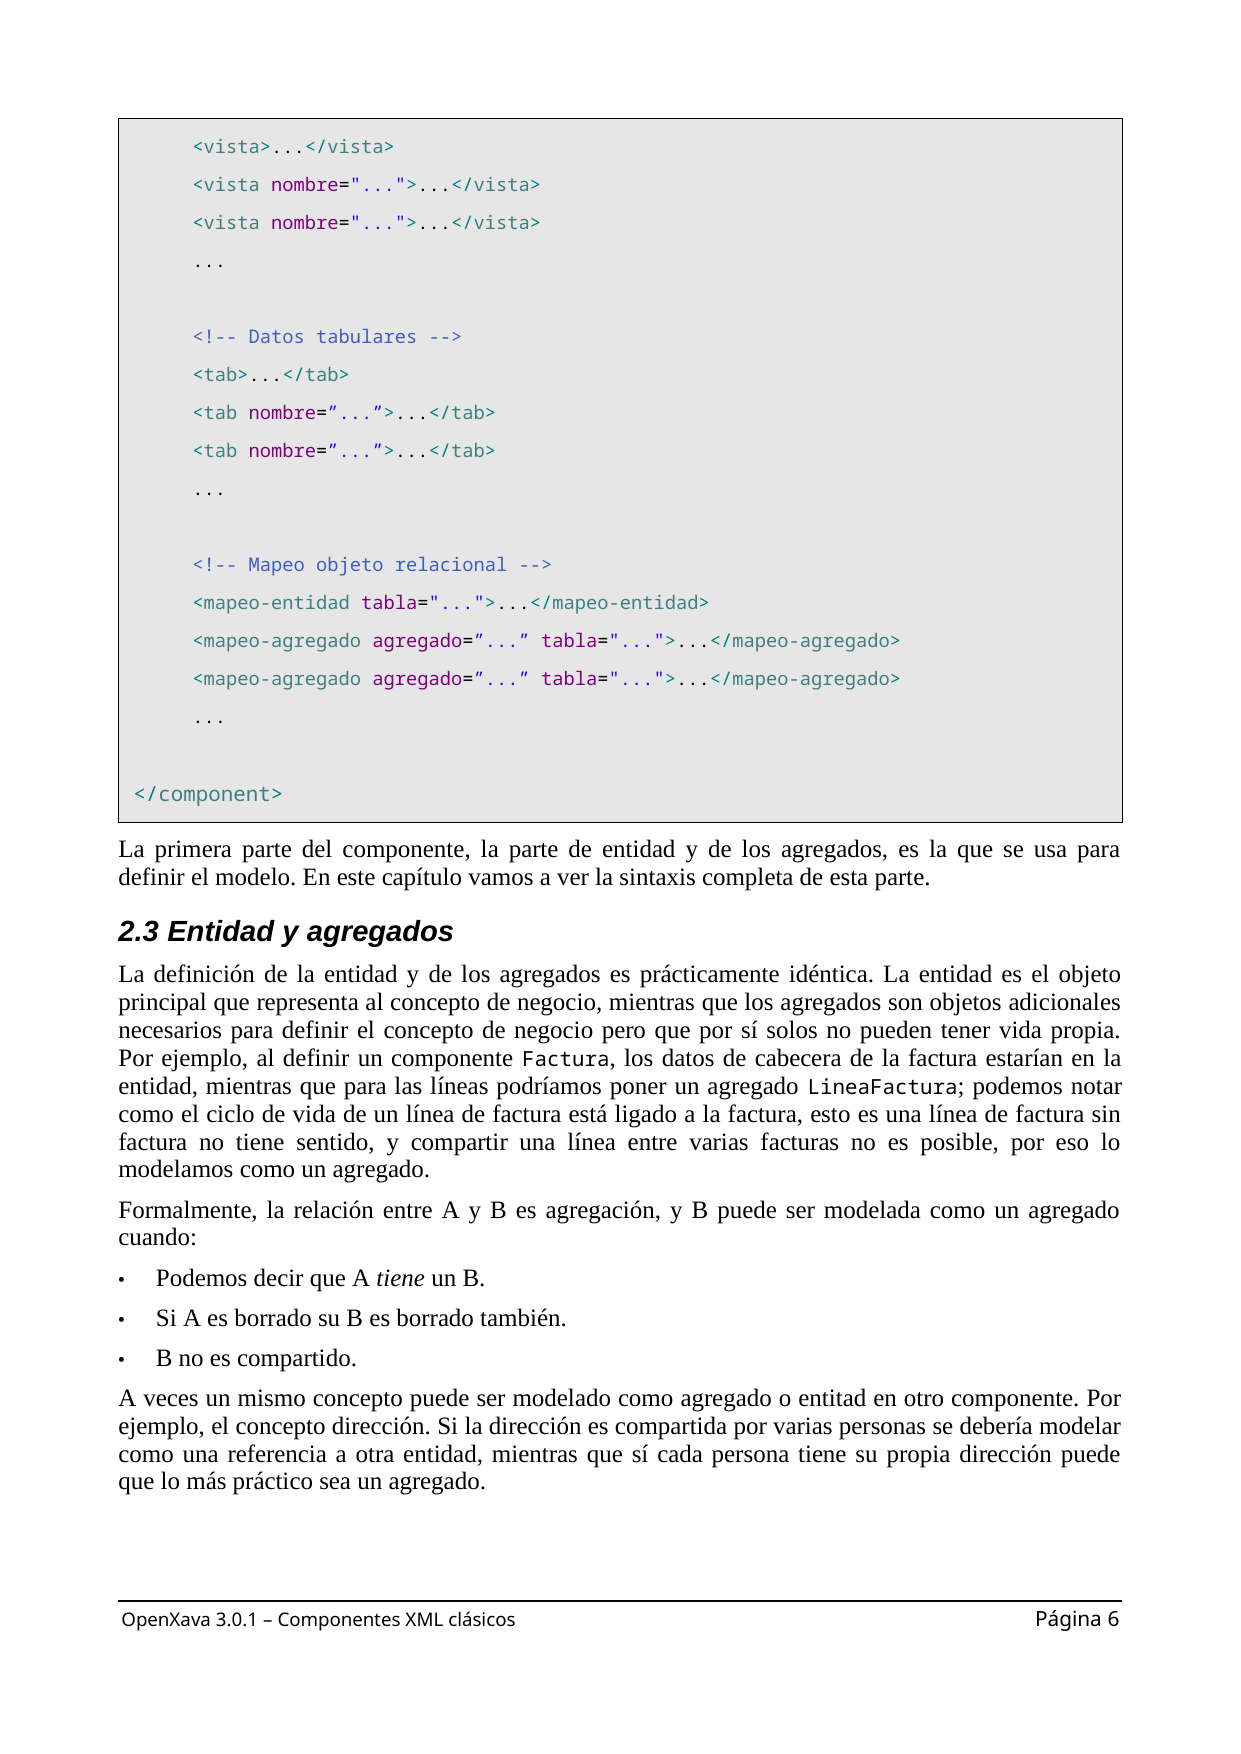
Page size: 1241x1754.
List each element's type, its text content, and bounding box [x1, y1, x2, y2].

list B no es compartido. [118, 1344, 1122, 1372]
text <vista nombre="...">...</vista> [119, 194, 1122, 232]
text <mapeo-entidad tabla="...">...</mapeo-entidad> [119, 574, 1122, 612]
subtitle Entidad y agregados [118, 915, 1122, 948]
text <mapeo-agregado agregado=”...” tabla="...">...</mapeo-agregado> [119, 650, 1122, 688]
text ... [119, 460, 1122, 498]
text La definición de la entidad y de los agregados es prácticamente idéntica. La entidad es el objeto principal que representa al concepto de negocio, mientras que los agregados son objetos adicionales necesarios para definir el concepto de negocio pero que por sí solos no pueden tener vida propia. Por ejemplo, al definir un componente Factura, los datos de cabecera de la factura estarían en la entidad, mientras que para las líneas podríamos poner un agregado LineaFactura; podemos notar como el ciclo de vida de un línea de factura está ligado a la factura, esto es una línea de factura sin factura no tiene sentido, y compartir una línea entre varias facturas no es posible, por eso lo modelamos como un agregado. [118, 961, 1122, 1183]
text Formalmente, la relación entre A y B es agregación, y B puede ser modelada como un agregado cuando: [118, 1196, 1122, 1251]
text <vista>...</vista> [119, 119, 1122, 156]
text </component> [119, 764, 1122, 822]
text <mapeo-agregado agregado=”...” tabla="...">...</mapeo-agregado> [119, 612, 1122, 650]
list Si A es borrado su B es borrado también. [118, 1304, 1122, 1332]
text <!-- Datos tabulares --> [119, 308, 1122, 346]
text A veces un mismo concepto puede ser modelado como agregado o entitad en otro componente. Por ejemplo, el concepto dirección. Si la dirección es compartida por varias personas se debería modelar como una referencia a otra entidad, mientras que sí cada persona tiene su propia dirección puede que lo más práctico sea un agregado. [118, 1384, 1122, 1495]
text <tab nombre=”...”>...</tab> [119, 422, 1122, 460]
text ... [119, 232, 1122, 270]
text <!-- Mapeo objeto relacional --> [119, 536, 1122, 574]
text La primera parte del componente, la parte de entidad y de los agregados, es la que se usa para definir el modelo. En este capítulo vamos a ver la sintaxis completa de esta parte. [118, 835, 1122, 890]
text <vista nombre="...">...</vista> [119, 156, 1122, 194]
text ... [119, 688, 1122, 726]
text <tab>...</tab> [119, 346, 1122, 384]
text <tab nombre=”...”>...</tab> [119, 384, 1122, 422]
list Podemos decir que A tiene un B. [118, 1264, 1122, 1291]
